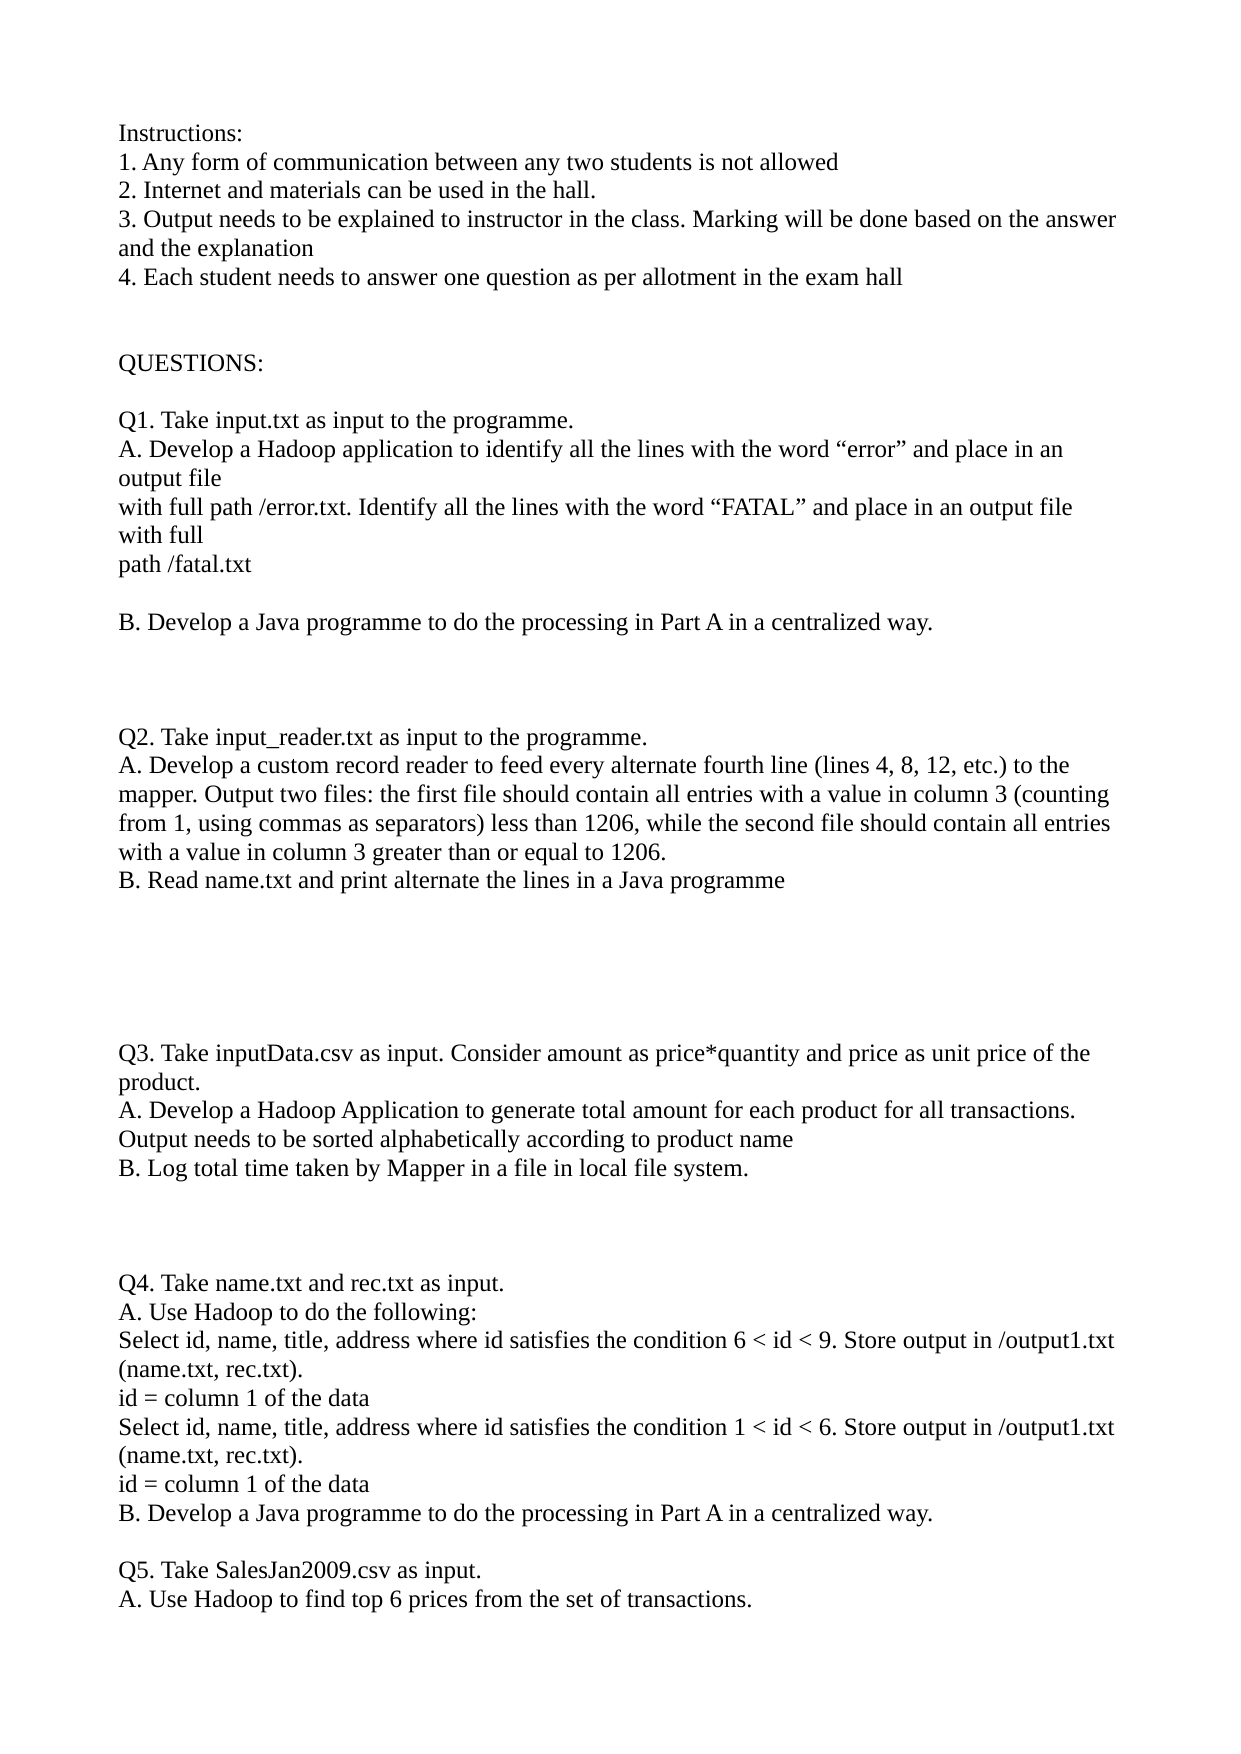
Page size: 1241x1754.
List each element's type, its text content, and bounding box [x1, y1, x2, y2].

text Q2. Take input_reader.txt as input to the programme. [118, 722, 1122, 751]
text 4. Each student needs to answer one question as per allotment in the exam hall [118, 262, 1122, 291]
text B. Read name.txt and print alternate the lines in a Java programme [118, 866, 1122, 894]
text path /fatal.txt [118, 549, 1122, 578]
text with full path /error.txt. Identify all the lines with the word “FATAL” and place in an output file with full [118, 492, 1122, 549]
text Output needs to be sorted alphabetically according to product name [118, 1124, 1122, 1153]
text B. Develop a Java programme to do the processing in Part A in a centralized way. [118, 1498, 1122, 1527]
text Q5. Take SalesJan2009.csv as input. [118, 1556, 1122, 1584]
text A. Use Hadoop to find top 6 prices from the set of transactions. [118, 1584, 1122, 1613]
text Q4. Take name.txt and rec.txt as input. [118, 1268, 1122, 1297]
text Q1. Take input.txt as input to the programme. [118, 406, 1122, 434]
text Select id, name, title, address where id satisfies the condition 1 < id < 6. Store output in /output1.txt [118, 1412, 1122, 1441]
text Q3. Take inputData.csv as input. Consider amount as price*quantity and price as unit price of the product. [118, 1038, 1122, 1096]
text Instructions: [118, 118, 1122, 147]
text id = column 1 of the data [118, 1383, 1122, 1412]
text A. Use Hadoop to do the following: [118, 1297, 1122, 1326]
text 2. Internet and materials can be used in the hall. [118, 176, 1122, 204]
text Select id, name, title, address where id satisfies the condition 6 < id < 9. Store output in /output1.txt [118, 1326, 1122, 1354]
text A. Develop a Hadoop Application to generate total amount for each product for all transactions. [118, 1096, 1122, 1124]
text B. Log total time taken by Mapper in a file in local file system. [118, 1153, 1122, 1182]
text id = column 1 of the data [118, 1469, 1122, 1498]
text A. Develop a custom record reader to feed every alternate fourth line (lines 4, 8, 12, etc.) to the mapper. Output two files: the first file should contain all entries with a value in column 3 (counting from 1, using commas as separators) less than 1206, while the second file should contain all entries with a value in column 3 greater than or equal to 1206. [118, 751, 1122, 866]
text 3. Output needs to be explained to instructor in the class. Marking will be done based on the answer and the explanation [118, 204, 1122, 262]
text (name.txt, rec.txt). [118, 1354, 1122, 1383]
text QUESTIONS: [118, 348, 1122, 377]
text 1. Any form of communication between any two students is not allowed [118, 147, 1122, 176]
text B. Develop a Java programme to do the processing in Part A in a centralized way. [118, 607, 1122, 636]
text (name.txt, rec.txt). [118, 1441, 1122, 1469]
text A. Develop a Hadoop application to identify all the lines with the word “error” and place in an output file [118, 434, 1122, 492]
